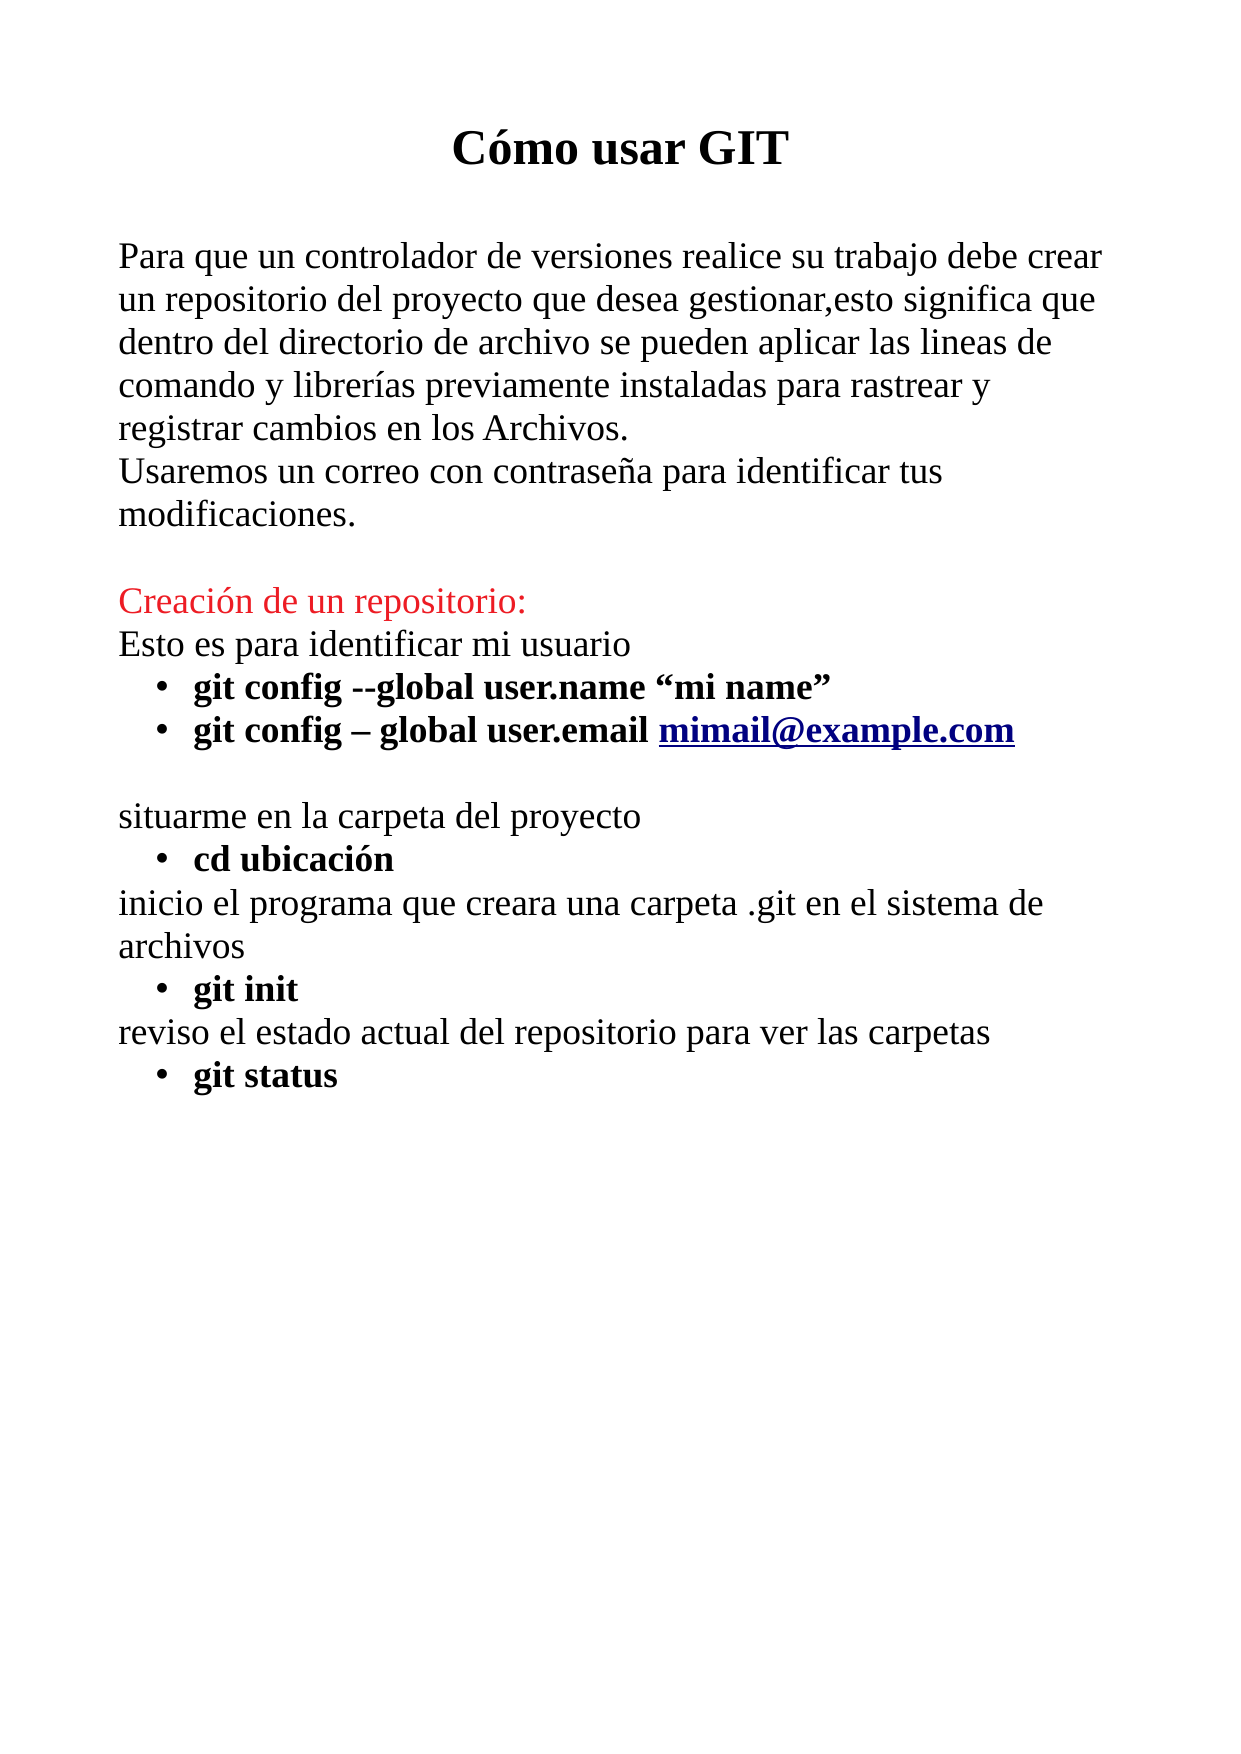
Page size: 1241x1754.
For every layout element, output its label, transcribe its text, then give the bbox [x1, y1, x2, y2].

list cd ubicación [156, 837, 1122, 880]
list git init [156, 966, 1122, 1009]
text Cómo usar GIT [118, 118, 1122, 176]
text Esto es para identificar mi usuario [118, 621, 1122, 664]
text reviso el estado actual del repositorio para ver las carpetas [118, 1009, 1122, 1052]
text Creación de un repositorio: [118, 578, 1122, 621]
text Para que un controlador de versiones realice su trabajo debe crear un repositorio del proyecto que desea gestionar,esto significa que dentro del directorio de archivo se pueden aplicar las lineas de comando y librerías previamente instaladas para rastrear y registrar cambios en los Archivos. [118, 233, 1122, 449]
list git status [156, 1052, 1122, 1096]
list git config --global user.name “mi name” [156, 664, 1122, 707]
text situarme en la carpeta del proyecto [118, 794, 1122, 837]
text Usaremos un correo con contraseña para identificar tus modificaciones. [118, 449, 1122, 535]
text inicio el programa que creara una carpeta .git en el sistema de archivos [118, 880, 1122, 966]
list git config – global user.email mimail@example.com [156, 707, 1122, 751]
